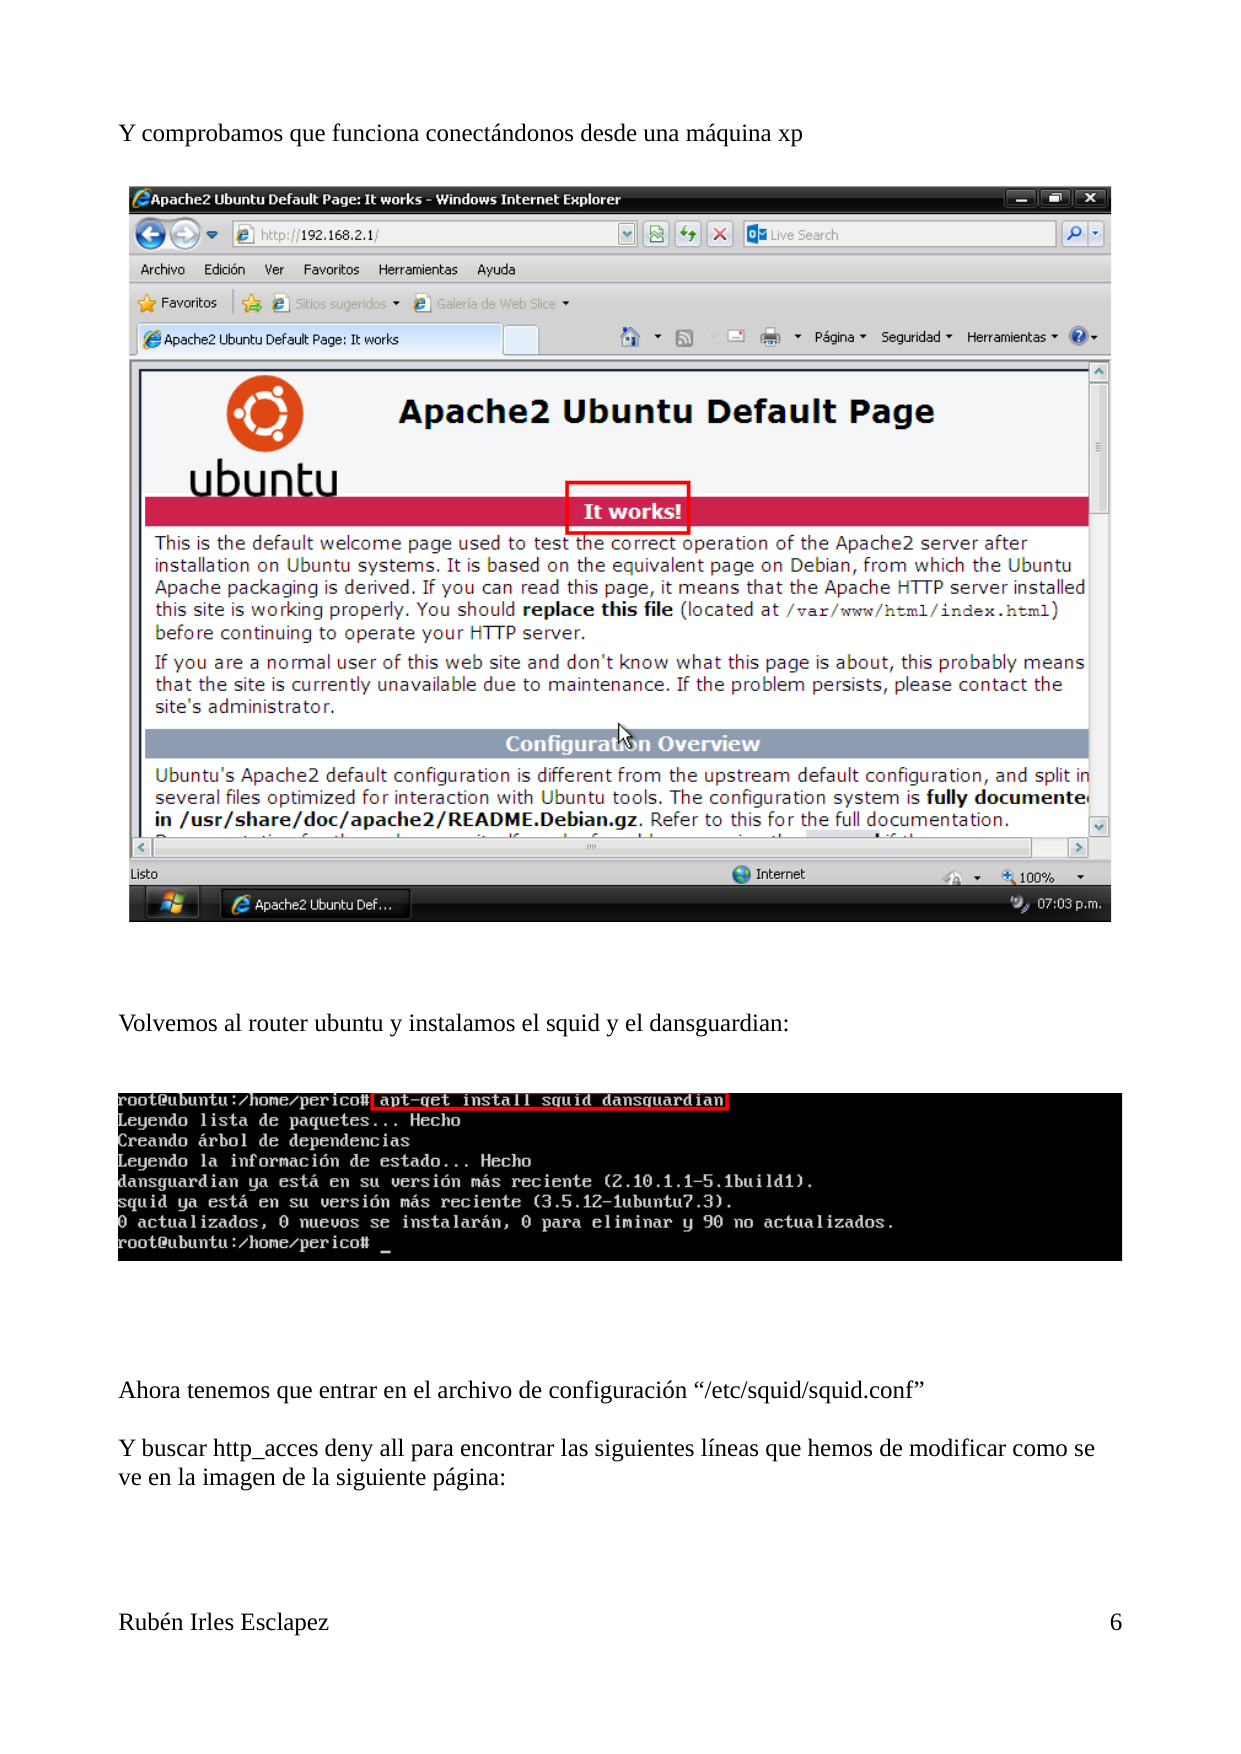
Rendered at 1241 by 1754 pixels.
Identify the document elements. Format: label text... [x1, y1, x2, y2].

text Y buscar http_acces deny all para encontrar las siguientes líneas que hemos de modificar como se ve en la imagen de la siguiente página: [118, 1433, 1122, 1490]
picture [118, 1093, 1123, 1261]
text Ahora tenemos que entrar en el archivo de configuración “/etc/squid/squid.conf” [118, 1375, 1122, 1404]
text Volvemos al router ubuntu y instalamos el squid y el dansguardian: [118, 1008, 1122, 1036]
picture [128, 186, 1112, 922]
text Y comprobamos que funciona conectándonos desde una máquina xp [118, 118, 1122, 147]
